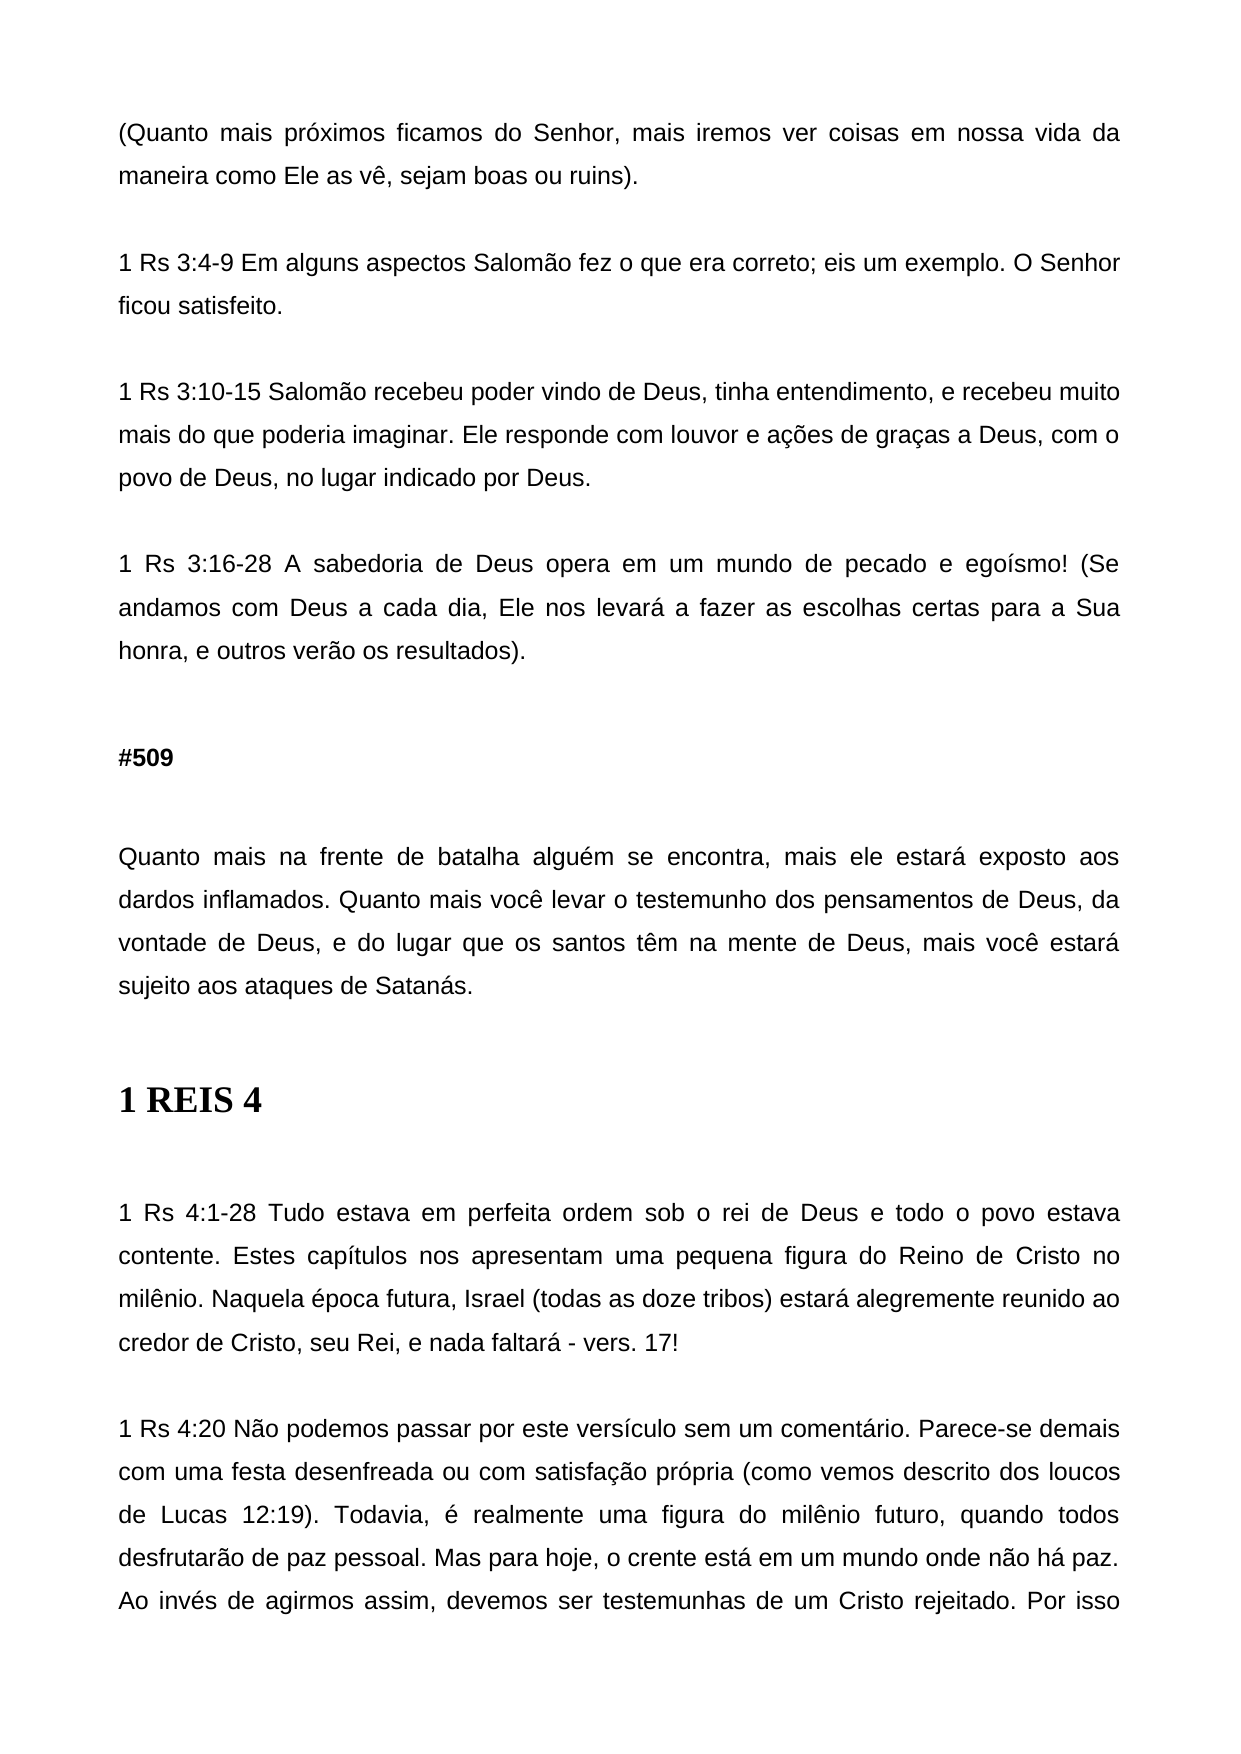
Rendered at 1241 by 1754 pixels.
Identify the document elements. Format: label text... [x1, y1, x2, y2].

text Quanto mais na frente de batalha alguém se encontra, mais ele estará exposto aos dardos inflamados. Quanto mais você levar o testemunho dos pensamentos de Deus, da vontade de Deus, e do lugar que os santos têm na mente de Deus, mais você estará sujeito aos ataques de Satanás. [118, 841, 1122, 999]
text 1 Rs 3:16-28 A sabedoria de Deus opera em um mundo de pecado e egoísmo! (Se andamos com Deus a cada dia, Ele nos levará a fazer as escolhas certas para a Sua honra, e outros verão os resultados). [118, 549, 1122, 664]
text 1 Rs 3:10-15 Salomão recebeu poder vindo de Deus, tinha entendimento, e recebeu muito mais do que poderia imaginar. Ele responde com louvor e ações de graças a Deus, com o povo de Deus, no lugar indicado por Deus. [118, 377, 1122, 492]
text 1 Rs 3:4-9 Em alguns aspectos Salomão fez o que era correto; eis um exemplo. O Senhor ficou satisfeito. [118, 247, 1122, 319]
text 1 Rs 4:20 Não podemos passar por este versículo sem um comentário. Parece-se demais com uma festa desenfreada ou com satisfação própria (como vemos descrito dos loucos de Lucas 12:19). Todavia, é realmente uma figura do milênio futuro, quando todos desfrutarão de paz pessoal. Mas para hoje, o crente está em um mundo onde não há paz. Ao invés de agirmos assim, devemos ser testemunhas de um Cristo rejeitado. Por isso [118, 1414, 1122, 1615]
text 1 Rs 4:1-28 Tudo estava em perfeita ordem sob o rei de Deus e todo o povo estava contente. Estes capítulos nos apresentam uma pequena figura do Reino de Cristo no milênio. Naquela época futura, Israel (todas as doze tribos) estará alegremente reunido ao credor de Cristo, seu Rei, e nada faltará - vers. 17! [118, 1198, 1122, 1356]
text (Quanto mais próximos ficamos do Senhor, mais iremos ver coisas em nossa vida da maneira como Ele as vê, sejam boas ou ruins). [118, 118, 1122, 190]
subtitle 1 REIS 4 [118, 1078, 1122, 1121]
subtitle #509 [118, 743, 1122, 771]
